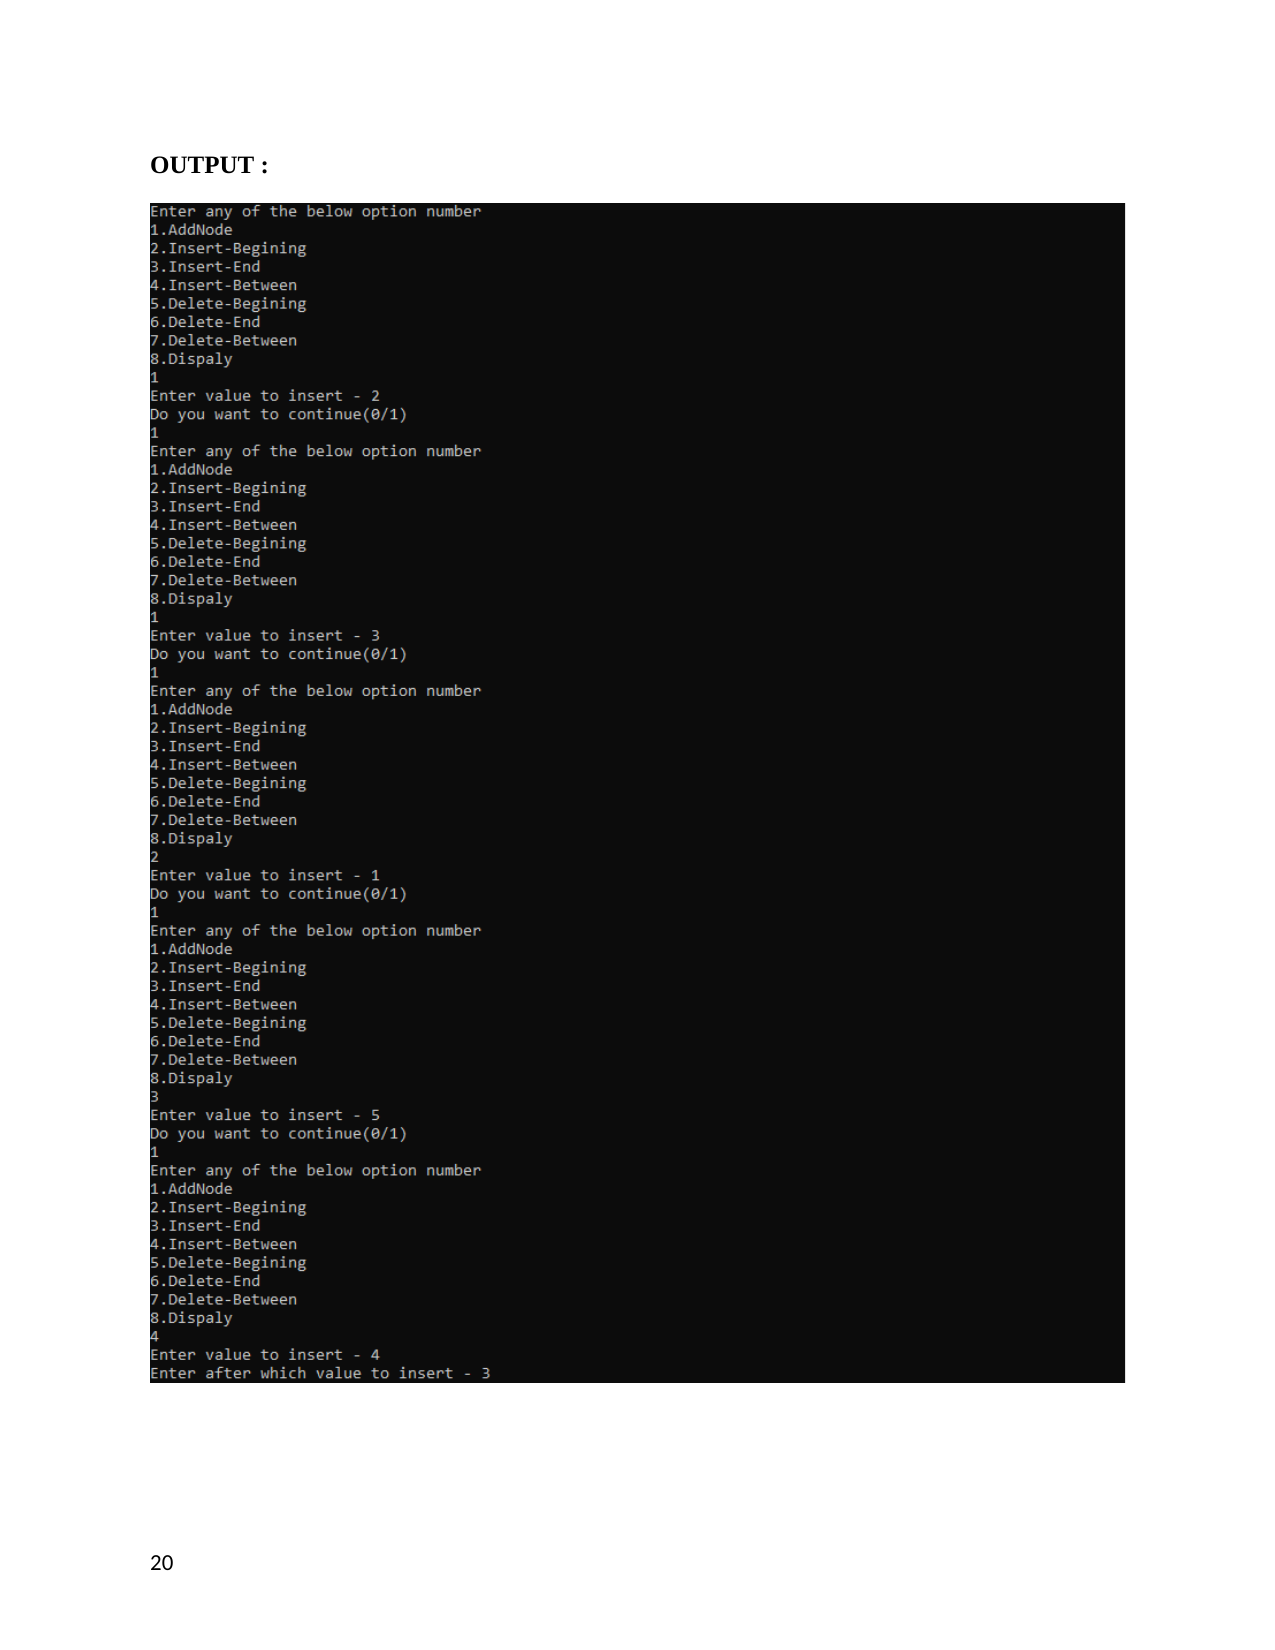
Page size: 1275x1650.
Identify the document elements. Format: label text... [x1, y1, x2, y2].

text OUTPUT : [150, 150, 1125, 179]
picture [150, 203, 1125, 1383]
